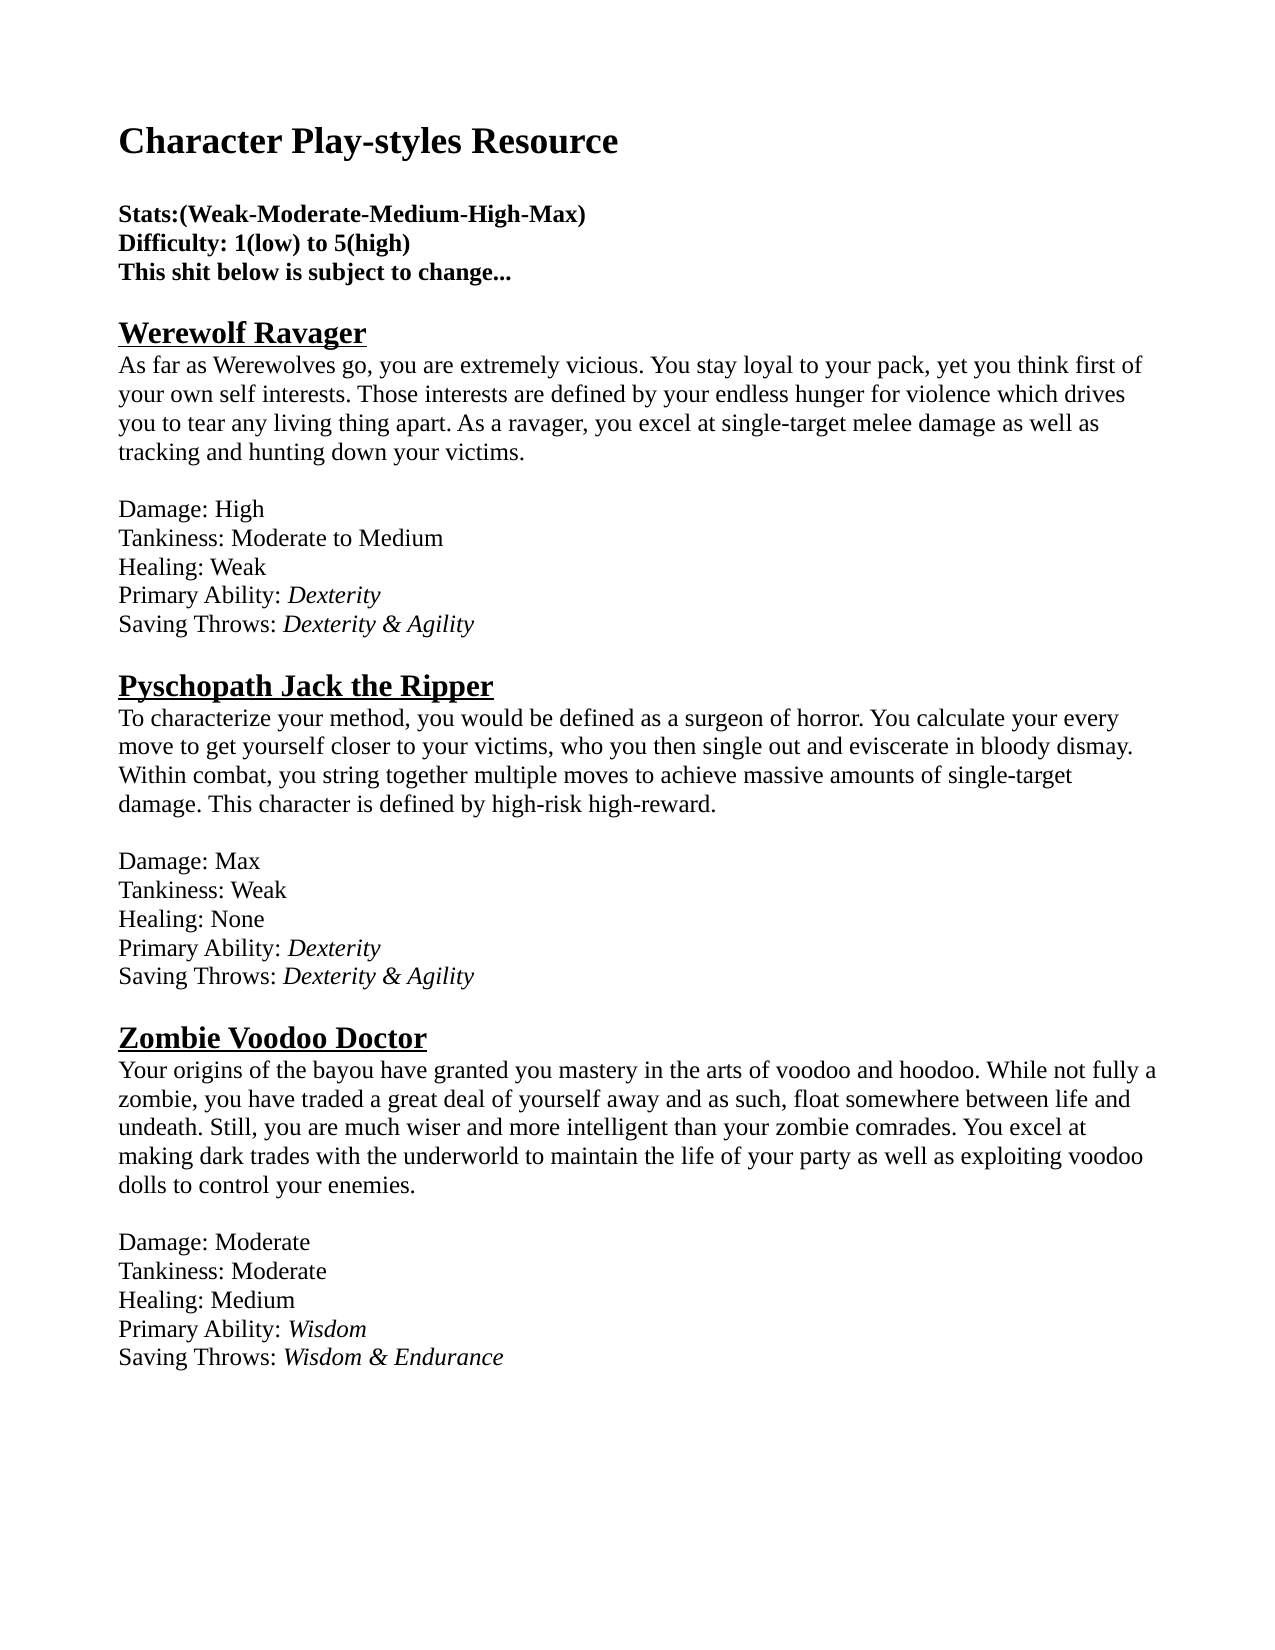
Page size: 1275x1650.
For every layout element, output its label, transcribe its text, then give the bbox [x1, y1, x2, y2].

text Tankiness: Moderate [118, 1256, 1157, 1285]
text Healing: Weak [118, 552, 1157, 581]
text Saving Throws: Dexterity & Agility [118, 609, 1157, 638]
text This shit below is subject to change... [118, 257, 1157, 286]
text Healing: Medium [118, 1285, 1157, 1314]
text Primary Ability: Dexterity [118, 933, 1157, 961]
text Tankiness: Moderate to Medium [118, 523, 1157, 552]
text Zombie Voodoo Doctor [118, 1019, 1157, 1055]
text Werewolf Ravager [118, 314, 1157, 351]
text Character Play-styles Resource [118, 118, 1157, 161]
text To characterize your method, you would be defined as a surgeon of horror. You calculate your every move to get yourself closer to your victims, who you then single out and eviscerate in bloody dismay. Within combat, you string together multiple moves to achieve massive amounts of single-target damage. This character is defined by high-risk high-reward. [118, 703, 1157, 818]
text Difficulty: 1(low) to 5(high) [118, 228, 1157, 257]
text Primary Ability: Dexterity [118, 581, 1157, 609]
text Tankiness: Weak [118, 875, 1157, 904]
text Damage: Moderate [118, 1227, 1157, 1256]
text Stats:(Weak-Moderate-Medium-High-Max) [118, 199, 1157, 228]
text Pyschopath Jack the Ripper [118, 667, 1157, 703]
text Damage: Max [118, 846, 1157, 875]
text As far as Werewolves go, you are extremely vicious. You stay loyal to your pack, yet you think first of your own self interests. Those interests are defined by your endless hunger for violence which drives you to tear any living thing apart. As a ravager, you excel at single-target melee damage as well as tracking and hunting down your victims. [118, 351, 1157, 466]
text Saving Throws: Wisdom & Endurance [118, 1342, 1157, 1371]
text Saving Throws: Dexterity & Agility [118, 961, 1157, 990]
text Damage: High [118, 494, 1157, 523]
text Your origins of the bayou have granted you mastery in the arts of voodoo and hoodoo. While not fully a zombie, you have traded a great deal of yourself away and as such, float somewhere between life and undeath. Still, you are much wiser and more intelligent than your zombie comrades. You excel at making dark trades with the underworld to maintain the life of your party as well as exploiting voodoo dolls to control your enemies. [118, 1055, 1157, 1199]
text Healing: None [118, 904, 1157, 933]
text Primary Ability: Wisdom [118, 1314, 1157, 1342]
